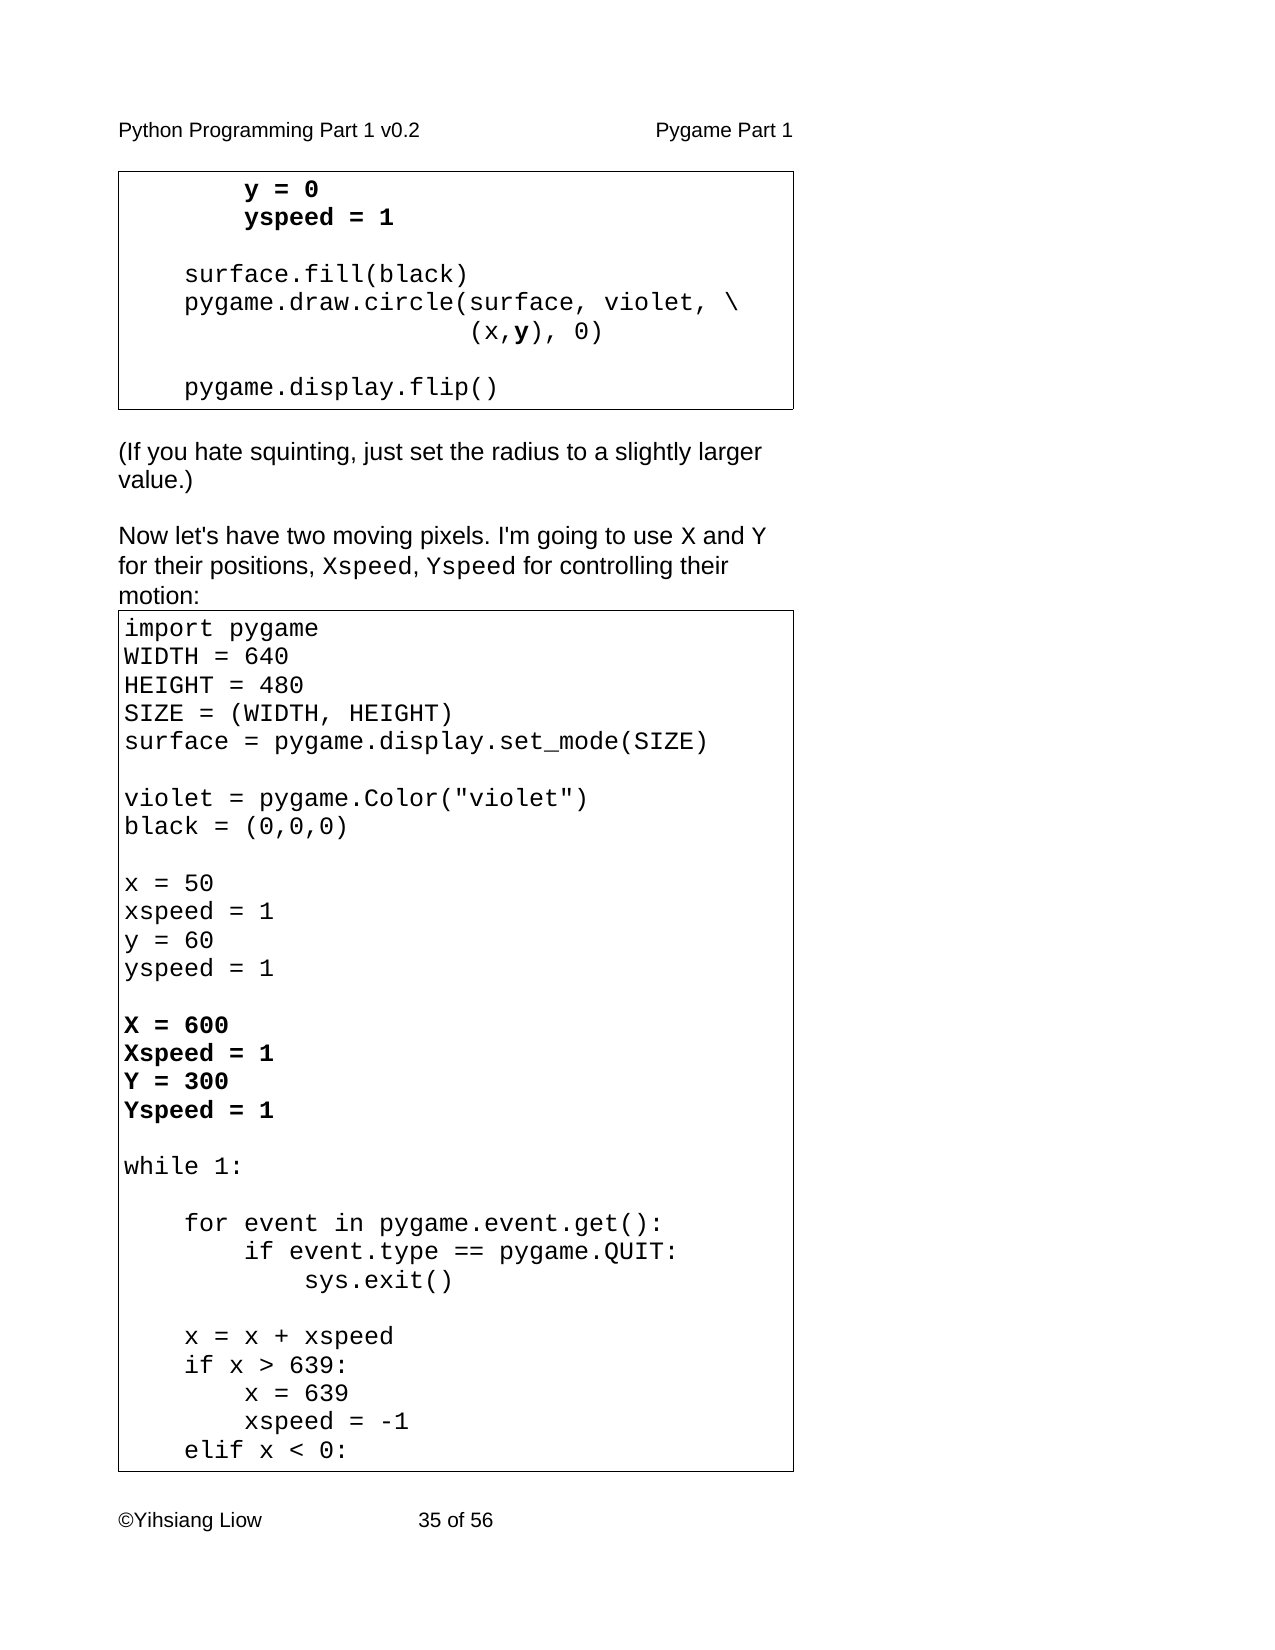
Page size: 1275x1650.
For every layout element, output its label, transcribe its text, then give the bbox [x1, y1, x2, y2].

table_header import pygame WIDTH = 640 HEIGHT = 480 SIZE = (WIDTH, HEIGHT) surface = pygame.display.set_mode(SIZE) violet = pygame.Color("violet") black = (0,0,0) x = 50 xspeed = 1 y = 60 yspeed = 1 X = 600 Xspeed = 1 Y = 300 Yspeed = 1 while 1: for event in pygame.event.get(): if event.type == pygame.QUIT: sys.exit() x = x + xspeed if x > 639: x = 639 xspeed = -1 elif x < 0: [119, 611, 793, 1471]
table_header y = 0 yspeed = 1 surface.fill(black) pygame.draw.circle(surface, violet, \ (x,y), 0) pygame.display.flip() [119, 172, 793, 409]
text (If you hate squinting, just set the radius to a slightly larger value.) [118, 437, 793, 493]
text Now let's have two moving pixels. I'm going to use X and Y for their positions, Xspeed, Yspeed for controlling their motion: [118, 522, 793, 610]
